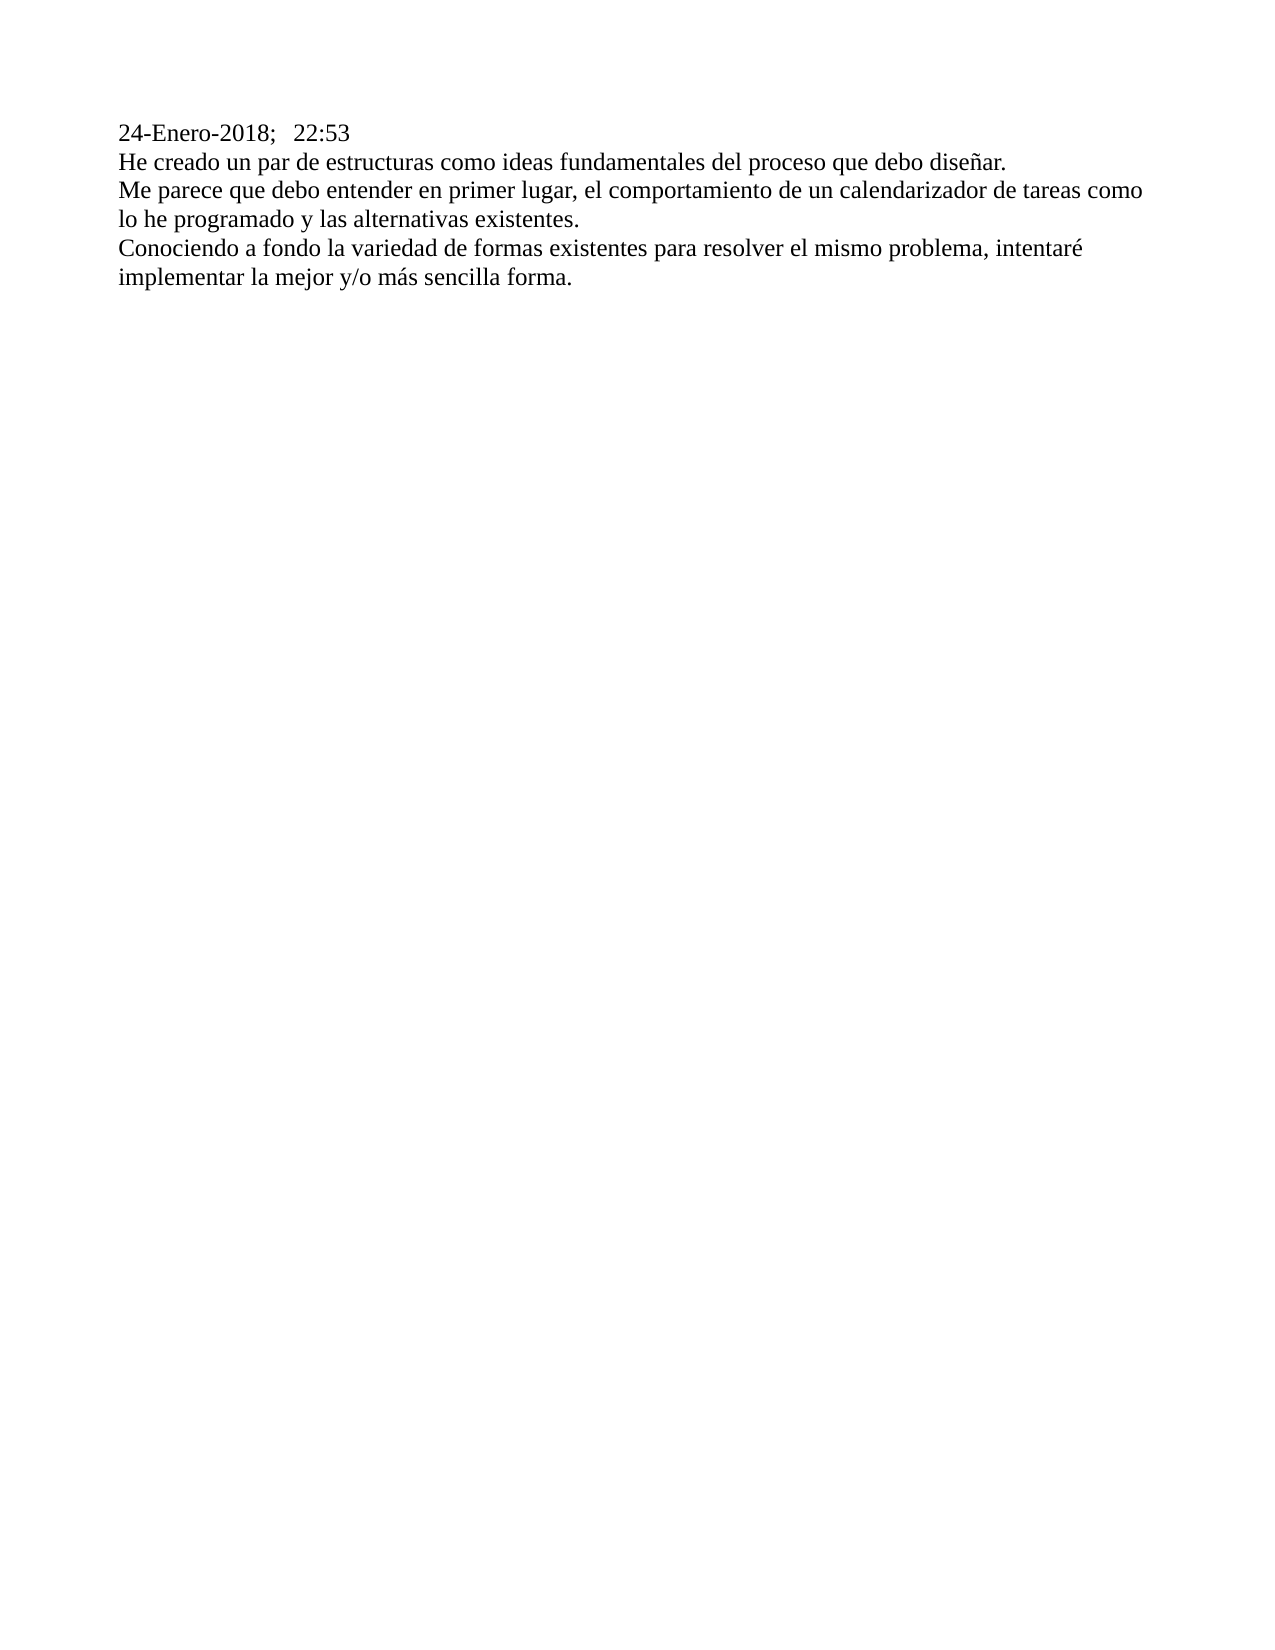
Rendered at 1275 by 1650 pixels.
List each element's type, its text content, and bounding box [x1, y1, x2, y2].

text He creado un par de estructuras como ideas fundamentales del proceso que debo diseñar. [118, 147, 1157, 176]
text Conociendo a fondo la variedad de formas existentes para resolver el mismo problema, intentaré implementar la mejor y/o más sencilla forma. [118, 233, 1157, 291]
text 24-Enero-2018; 22:53 [118, 118, 1157, 147]
text Me parece que debo entender en primer lugar, el comportamiento de un calendarizador de tareas como lo he programado y las alternativas existentes. [118, 176, 1157, 233]
